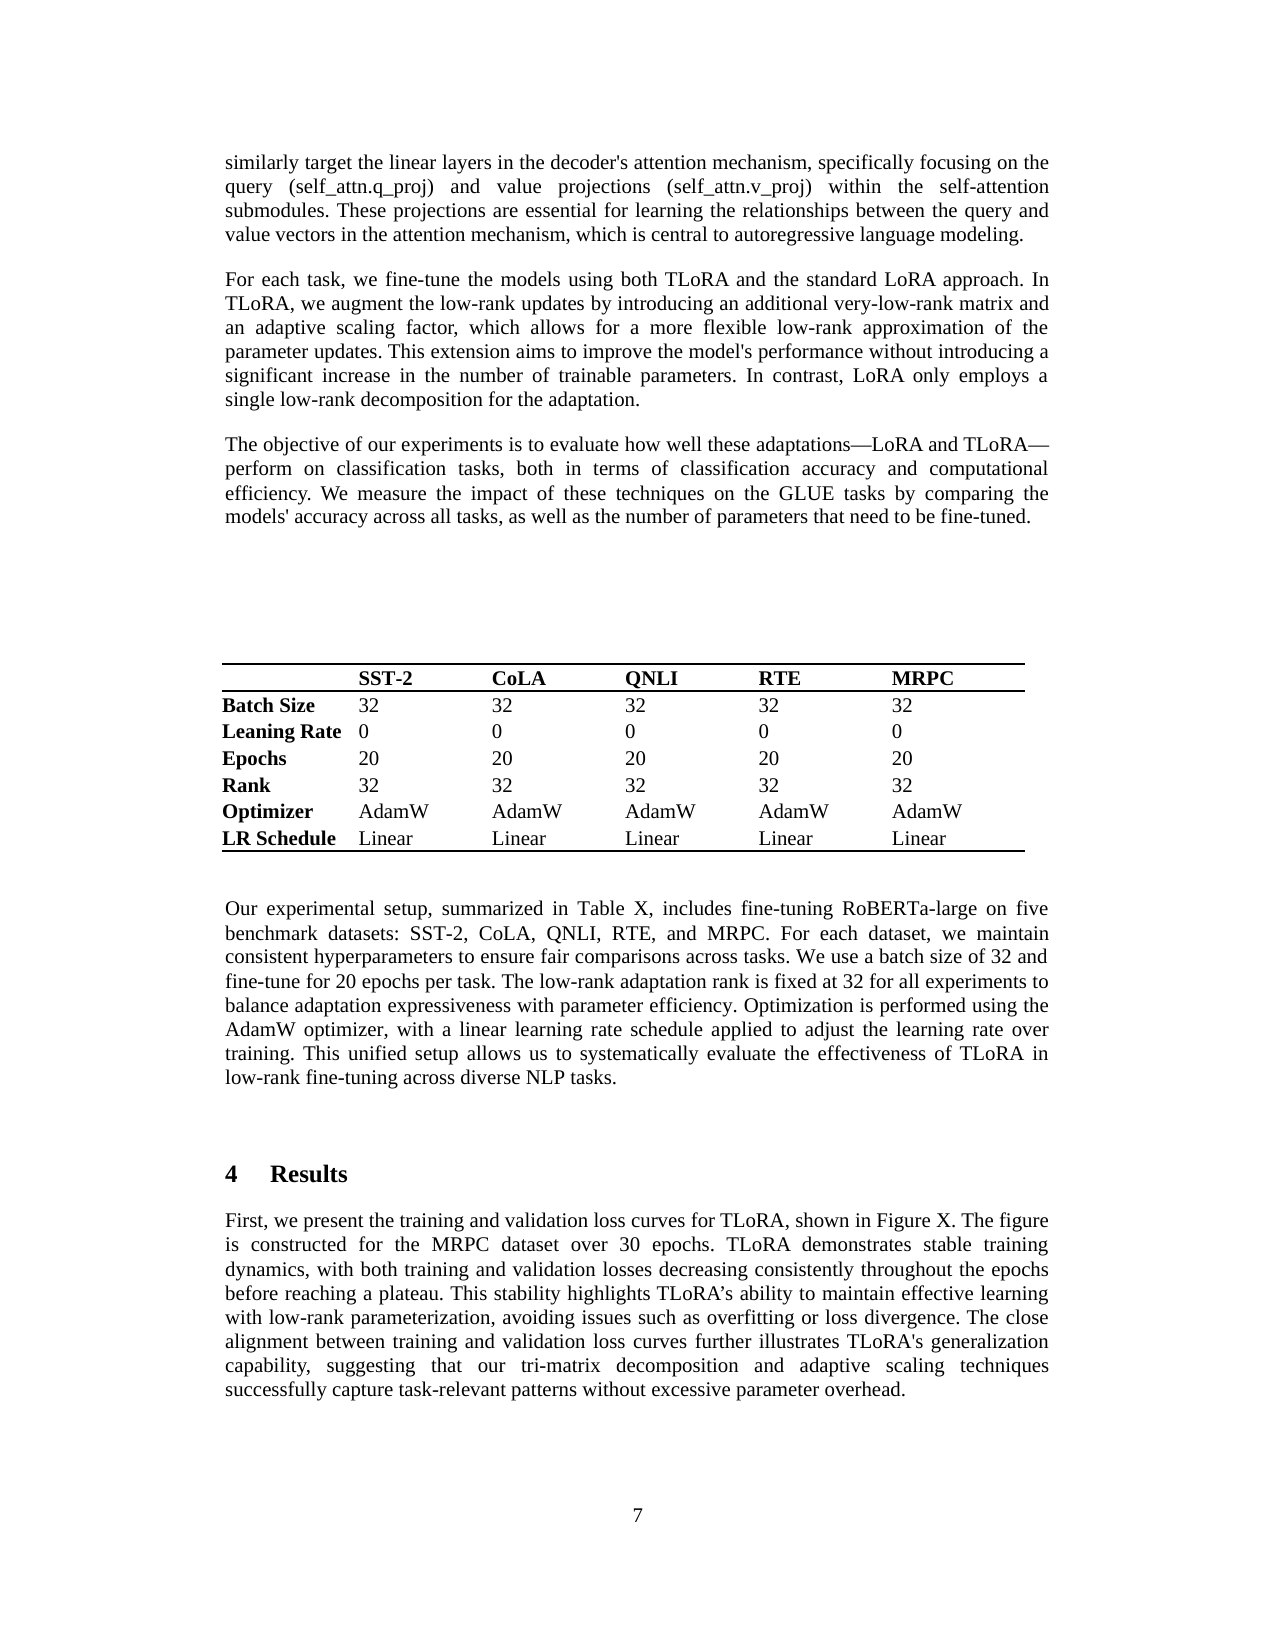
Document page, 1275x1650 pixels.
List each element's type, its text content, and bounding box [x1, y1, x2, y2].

table_cell 32 [492, 770, 625, 797]
table_cell 32 [892, 770, 1025, 797]
table_cell AdamW [892, 797, 1025, 823]
table_cell 32 [358, 770, 492, 797]
table_cell 32 [358, 692, 492, 717]
table_cell 20 [358, 743, 492, 770]
table_header [222, 665, 358, 690]
table_cell 32 [625, 692, 758, 717]
table_cell 32 [492, 692, 625, 717]
list Results [225, 1159, 1050, 1187]
table_cell AdamW [492, 797, 625, 823]
table_cell 32 [758, 692, 892, 717]
table_cell 32 [892, 692, 1025, 717]
table_cell AdamW [625, 797, 758, 823]
table_cell 20 [758, 743, 892, 770]
table_header SST-2 [358, 665, 492, 690]
table_cell 0 [625, 717, 758, 743]
text similarly target the linear layers in the decoder's attention mechanism, specifically focusing on the query (self_attn.q_proj) and value projections (self_attn.v_proj) within the self-attention submodules. These projections are essential for learning the relationships between the query and value vectors in the attention mechanism, which is central to autoregressive language modeling. [225, 150, 1050, 246]
text First, we present the training and validation loss curves for TLoRA, shown in Figure X. The figure is constructed for the MRPC dataset over 30 epochs. TLoRA demonstrates stable training dynamics, with both training and validation losses decreasing consistently throughout the epochs before reaching a plateau. This stability highlights TLoRA’s ability to maintain effective learning with low-rank parameterization, avoiding issues such as overfitting or loss divergence. The close alignment between training and validation loss curves further illustrates TLoRA's generalization capability, suggesting that our tri-matrix decomposition and adaptive scaling techniques successfully capture task-relevant patterns without excessive parameter overhead. [225, 1208, 1050, 1401]
table_cell 0 [492, 717, 625, 743]
table_cell 32 [758, 770, 892, 797]
table_cell Linear [492, 823, 625, 850]
table_cell LR Schedule [222, 823, 358, 850]
table_cell 20 [625, 743, 758, 770]
table_header QNLI [625, 665, 758, 690]
text Our experimental setup, summarized in Table X, includes fine-tuning RoBERTa-large on five benchmark datasets: SST-2, CoLA, QNLI, RTE, and MRPC. For each dataset, we maintain consistent hyperparameters to ensure fair comparisons across tasks. We use a batch size of 32 and fine-tune for 20 epochs per task. The low-rank adaptation rank is fixed at 32 for all experiments to balance adaptation expressiveness with parameter efficiency. Optimization is performed using the AdamW optimizer, with a linear learning rate schedule applied to adjust the learning rate over training. This unified setup allows us to systematically evaluate the effectiveness of TLoRA in low-rank fine-tuning across diverse NLP tasks. [225, 896, 1050, 1089]
table_cell 0 [892, 717, 1025, 743]
text The objective of our experiments is to evaluate how well these adaptations—LoRA and TLoRA—perform on classification tasks, both in terms of classification accuracy and computational efficiency. We measure the impact of these techniques on the GLUE tasks by comparing the models' accuracy across all tasks, as well as the number of parameters that need to be fine-tuned. [225, 432, 1050, 528]
table_cell 20 [892, 743, 1025, 770]
table_cell AdamW [358, 797, 492, 823]
table_cell Linear [625, 823, 758, 850]
table_cell Rank [222, 770, 358, 797]
table_cell 32 [625, 770, 758, 797]
table_cell 0 [758, 717, 892, 743]
text For each task, we fine-tune the models using both TLoRA and the standard LoRA approach. In TLoRA, we augment the low-rank updates by introducing an additional very-low-rank matrix and an adaptive scaling factor, which allows for a more flexible low-rank approximation of the parameter updates. This extension aims to improve the model's performance without introducing a significant increase in the number of trainable parameters. In contrast, LoRA only employs a single low-rank decomposition for the adaptation. [225, 267, 1050, 411]
table_cell 0 [358, 717, 492, 743]
table_cell Linear [758, 823, 892, 850]
table_header RTE [758, 665, 892, 690]
table_cell 20 [492, 743, 625, 770]
table_cell Epochs [222, 743, 358, 770]
table_cell Linear [358, 823, 492, 850]
table_header CoLA [492, 665, 625, 690]
table_cell Optimizer [222, 797, 358, 823]
table_cell Leaning Rate [222, 717, 358, 743]
table_cell Batch Size [222, 692, 358, 717]
table_cell AdamW [758, 797, 892, 823]
table_cell Linear [892, 823, 1025, 850]
table_header MRPC [892, 665, 1025, 690]
